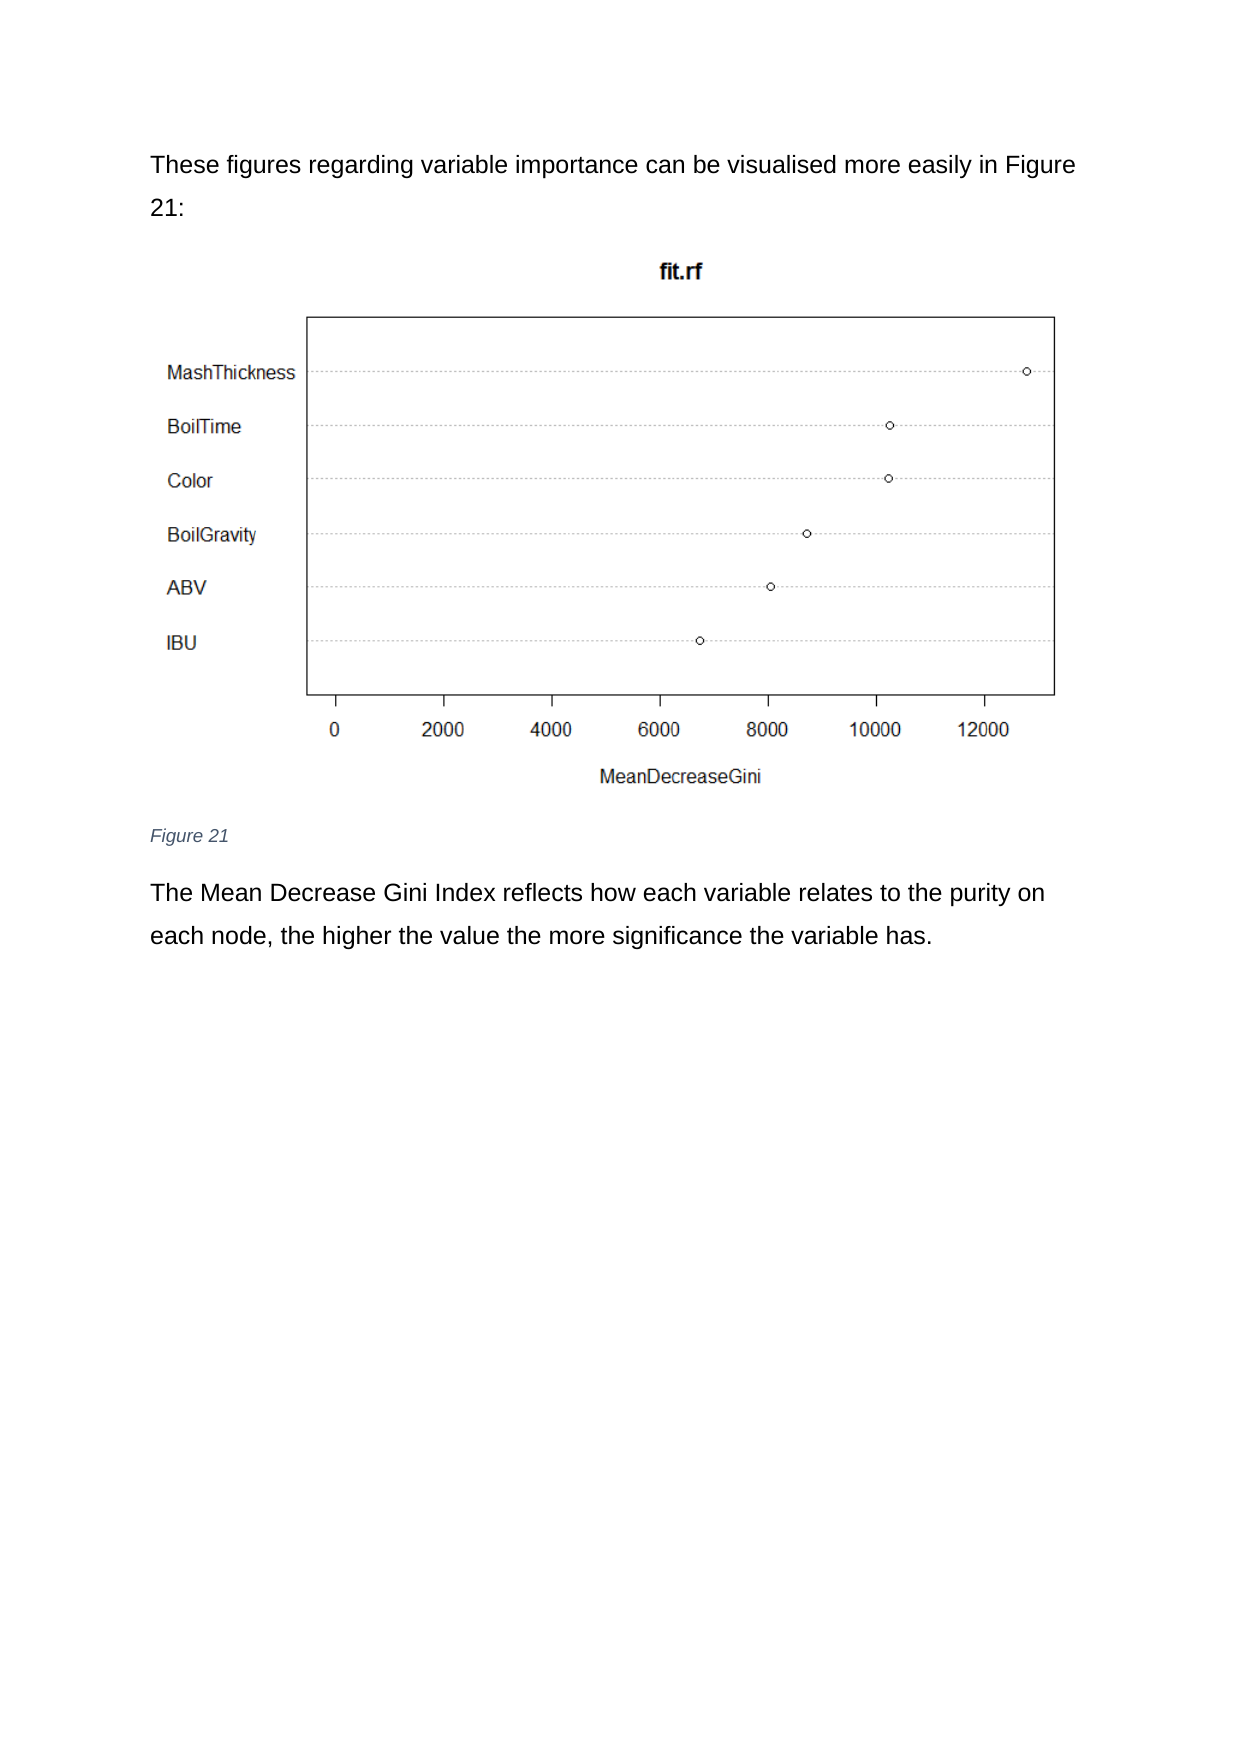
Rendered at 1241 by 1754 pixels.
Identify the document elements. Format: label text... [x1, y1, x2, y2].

text The Mean Decrease Gini Index reflects how each variable relates to the purity on each node, the higher the value the more significance the variable has. [150, 878, 1090, 950]
text These figures regarding variable importance can be visualised more easily in Figure 21: [150, 150, 1090, 236]
text Figure 21 [150, 825, 1090, 847]
